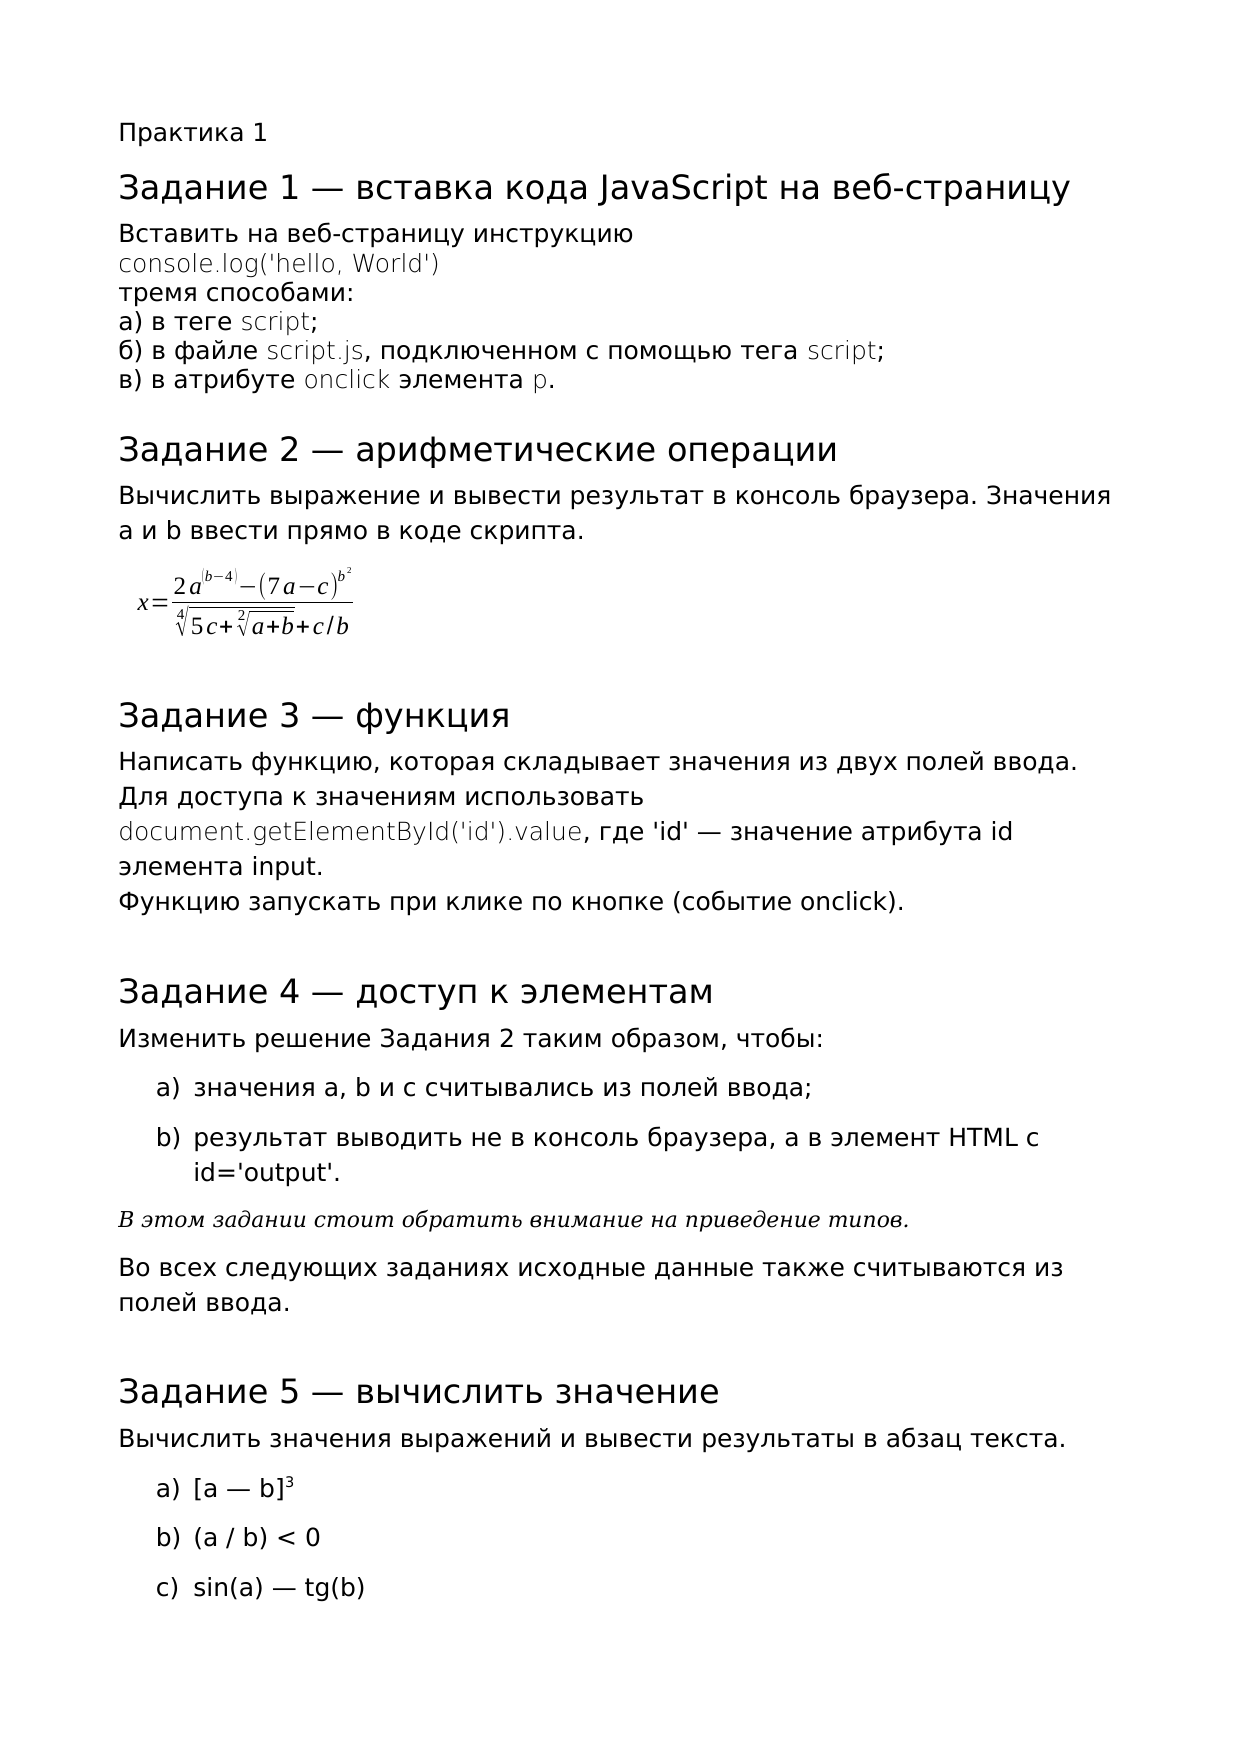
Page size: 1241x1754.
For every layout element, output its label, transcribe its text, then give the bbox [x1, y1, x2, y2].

text Изменить решение Задания 2 таким образом, чтобы: [118, 1024, 1122, 1053]
text тремя способами: [118, 278, 1122, 307]
text а) в теге script; [118, 307, 1122, 336]
text Практика 1 [118, 118, 1122, 147]
list результат выводить не в консоль браузера, а в элемент HTML с id='output'. [156, 1123, 1122, 1187]
subtitle Задание 1 — вставка кода JavaScript на веб-страницу [118, 168, 1122, 207]
text Вычислить значения выражений и вывести результаты в абзац текста. [118, 1424, 1122, 1453]
text Во всех следующих заданиях исходные данные также считываются из полей ввода. [118, 1253, 1122, 1317]
list [a — b]3 [156, 1474, 1122, 1503]
subtitle Задание 5 — вычислить значение [118, 1373, 1122, 1412]
text б) в файле script.js, подключенном с помощью тега script; [118, 336, 1122, 366]
list sin(a) — tg(b) [156, 1573, 1122, 1602]
text в) в атрибуте onclick элемента p. [118, 366, 1122, 395]
list значения a, b и c считывались из полей ввода; [156, 1073, 1122, 1102]
text Вставить на веб-страницу инструкцию console.log('hello, World') [118, 220, 1122, 278]
subtitle Задание 4 — доступ к элементам [118, 972, 1122, 1011]
list (a / b) < 0 [156, 1523, 1122, 1552]
subtitle Задание 3 — функция [118, 696, 1122, 735]
text Написать функцию, которая складывает значения из двух полей ввода. Для доступа к значениям использовать document.getElementById('id').value, где 'id' — значение атрибута id элемента input. Функцию запускать при клике по кнопке (событие onclick). [118, 747, 1122, 916]
subtitle Задание 2 — арифметические операции [118, 430, 1122, 469]
text Вычислить выражение и вывести результат в консоль браузера. Значения a и b ввести прямо в коде скрипта. [118, 482, 1122, 546]
text В этом задании стоит обратить внимание на приведение типов. [118, 1207, 1122, 1233]
